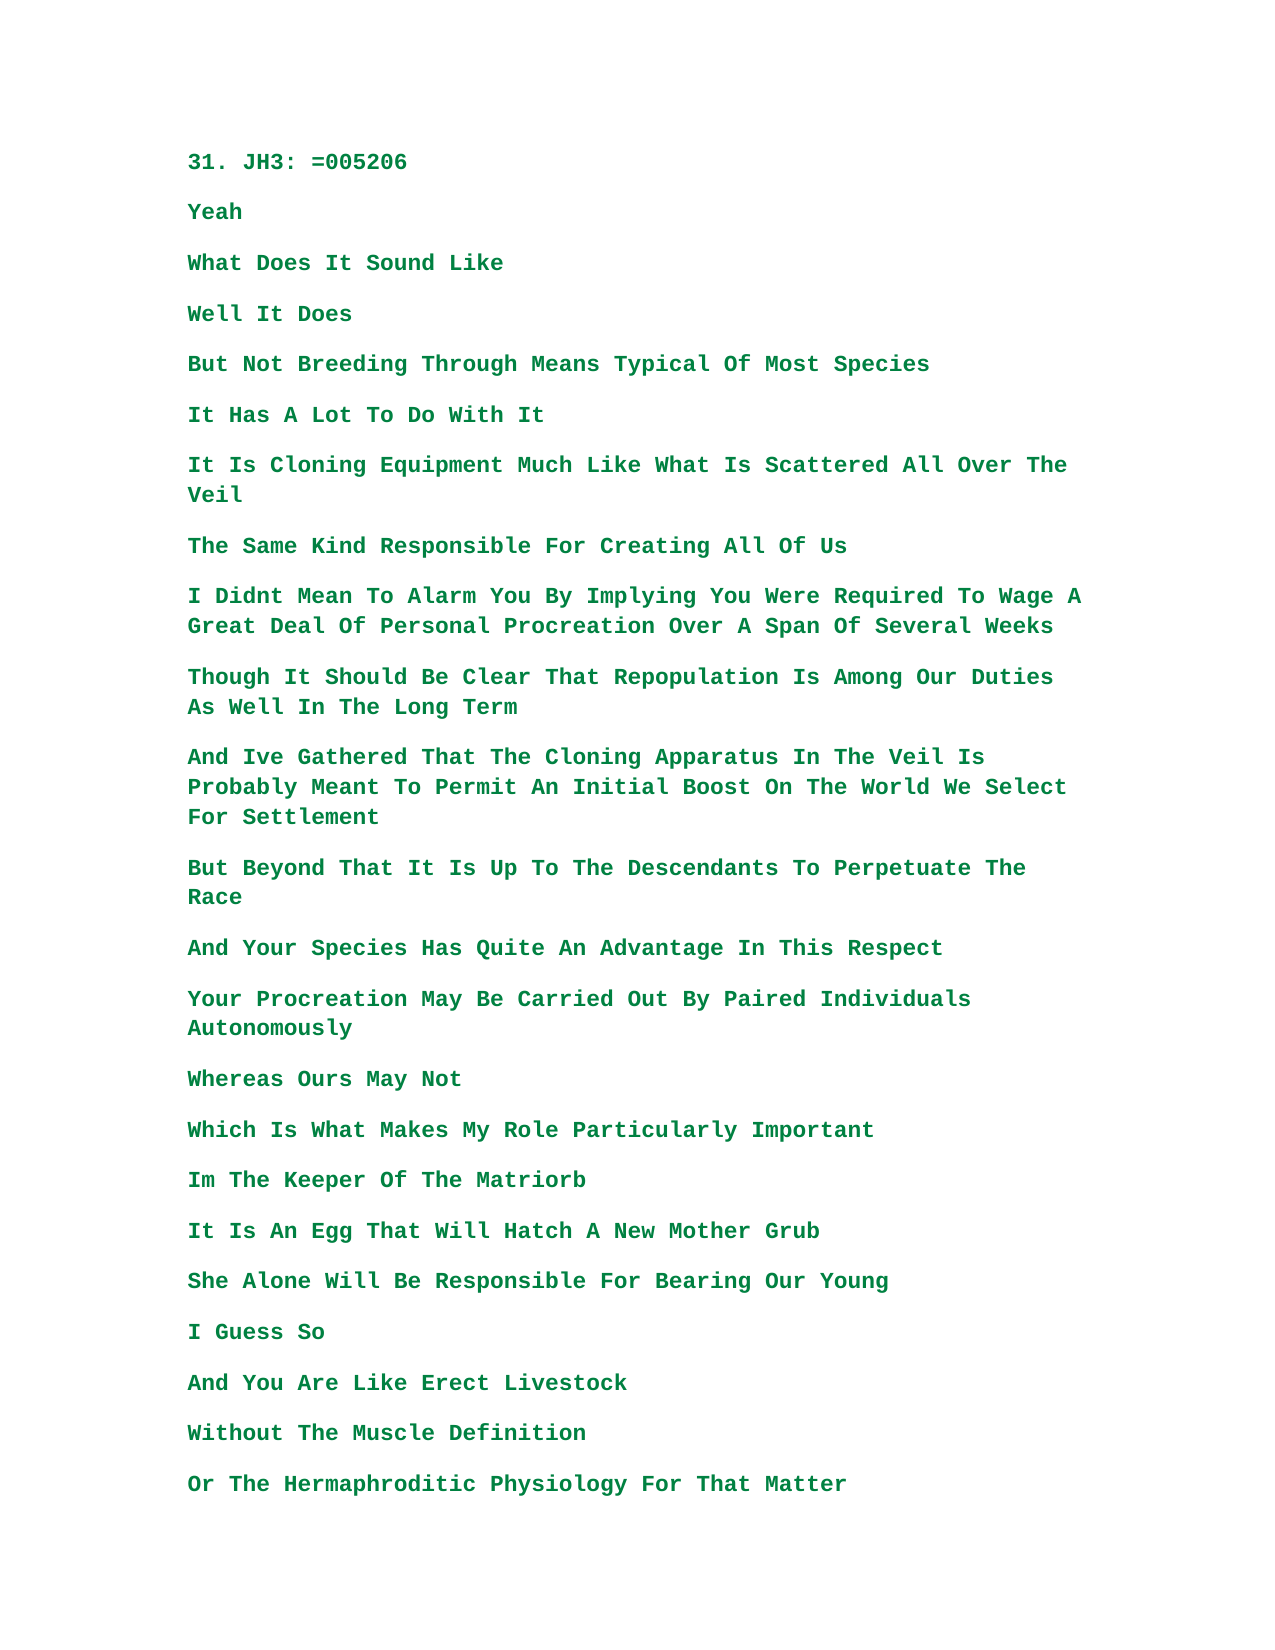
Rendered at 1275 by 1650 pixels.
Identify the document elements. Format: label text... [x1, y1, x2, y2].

text Im The Keeper Of The Matriorb [187, 1168, 1087, 1194]
text And You Are Like Erect Livestock [187, 1371, 1087, 1397]
text But Not Breeding Through Means Typical Of Most Species [187, 352, 1087, 378]
text It Has A Lot To Do With It [187, 403, 1087, 429]
text It Is An Egg That Will Hatch A New Mother Grub [187, 1219, 1087, 1245]
text Without The Muscle Definition [187, 1422, 1087, 1448]
text Your Procreation May Be Carried Out By Paired Individuals Autonomously [187, 987, 1087, 1043]
text Though It Should Be Clear That Repopulation Is Among Our Duties As Well In The Long Term [187, 665, 1087, 721]
text And Your Species Has Quite An Advantage In This Respect [187, 936, 1087, 962]
text 31. JH3: =005206 [187, 150, 1087, 176]
text The Same Kind Responsible For Creating All Of Us [187, 534, 1087, 560]
text It Is Cloning Equipment Much Like What Is Scattered All Over The Veil [187, 454, 1087, 509]
text Well It Does [187, 302, 1087, 328]
text I Didnt Mean To Alarm You By Implying You Were Required To Wage A Great Deal Of Personal Procreation Over A Span Of Several Weeks [187, 585, 1087, 641]
text She Alone Will Be Responsible For Bearing Our Young [187, 1270, 1087, 1296]
text And Ive Gathered That The Cloning Apparatus In The Veil Is Probably Meant To Permit An Initial Boost On The World We Select For Settlement [187, 746, 1087, 831]
text Yeah [187, 201, 1087, 227]
text Whereas Ours May Not [187, 1067, 1087, 1093]
text Or The Hermaphroditic Physiology For That Matter [187, 1472, 1087, 1498]
text I Guess So [187, 1320, 1087, 1346]
text But Beyond That It Is Up To The Descendants To Perpetuate The Race [187, 856, 1087, 912]
text What Does It Sound Like [187, 251, 1087, 277]
text Which Is What Makes My Role Particularly Important [187, 1118, 1087, 1144]
